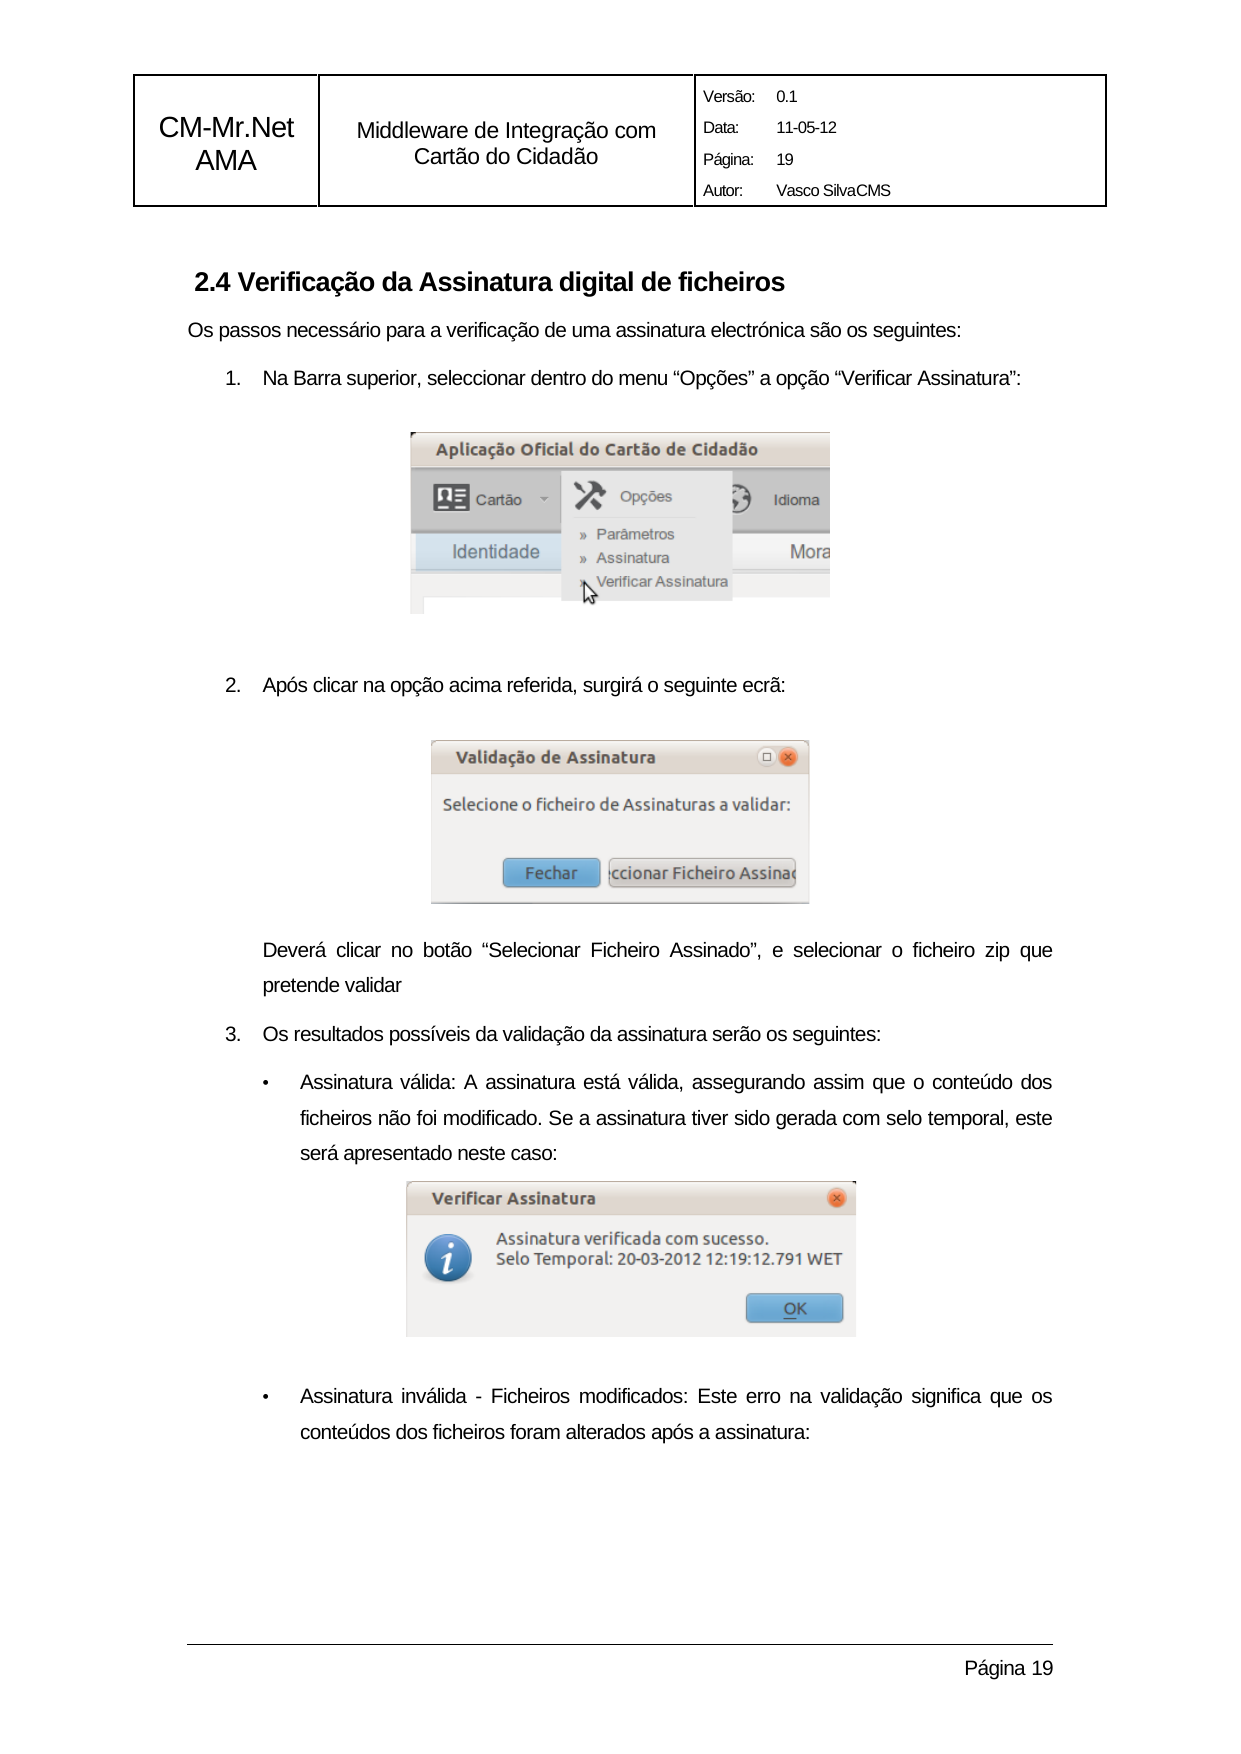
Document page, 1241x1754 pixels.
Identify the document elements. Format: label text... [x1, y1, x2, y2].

list Na Barra superior, seleccionar dentro do menu “Opções” a opção “Verificar Assinatura”: [225, 367, 1053, 390]
list Após clicar na opção acima referida, surgirá o seguinte ecrã: Deverá clicar no botão “Selecionar Ficheiro Assinado”, e selecionar o ficheiro zip que pretende validar [225, 673, 1053, 997]
picture [406, 1181, 857, 1337]
list Os resultados possíveis da validação da assinatura serão os seguintes: [225, 1022, 1053, 1046]
list Assinatura válida: A assinatura está válida, assegurando assim que o conteúdo dos ficheiros não foi modificado. Se a assinatura tiver sido gerada com selo temporal, este será apresentado neste caso: [262, 1071, 1053, 1360]
picture [431, 740, 810, 904]
text Os passos necessário para a verificação de uma assinatura electrónica são os seguintes: [187, 318, 1053, 342]
list Assinatura inválida - Ficheiros modificados: Este erro na validação significa que os conteúdos dos ficheiros foram alterados após a assinatura: [262, 1385, 1053, 1549]
picture [410, 432, 830, 614]
subtitle Verificação da Assinatura digital de ficheiros [187, 267, 1053, 297]
